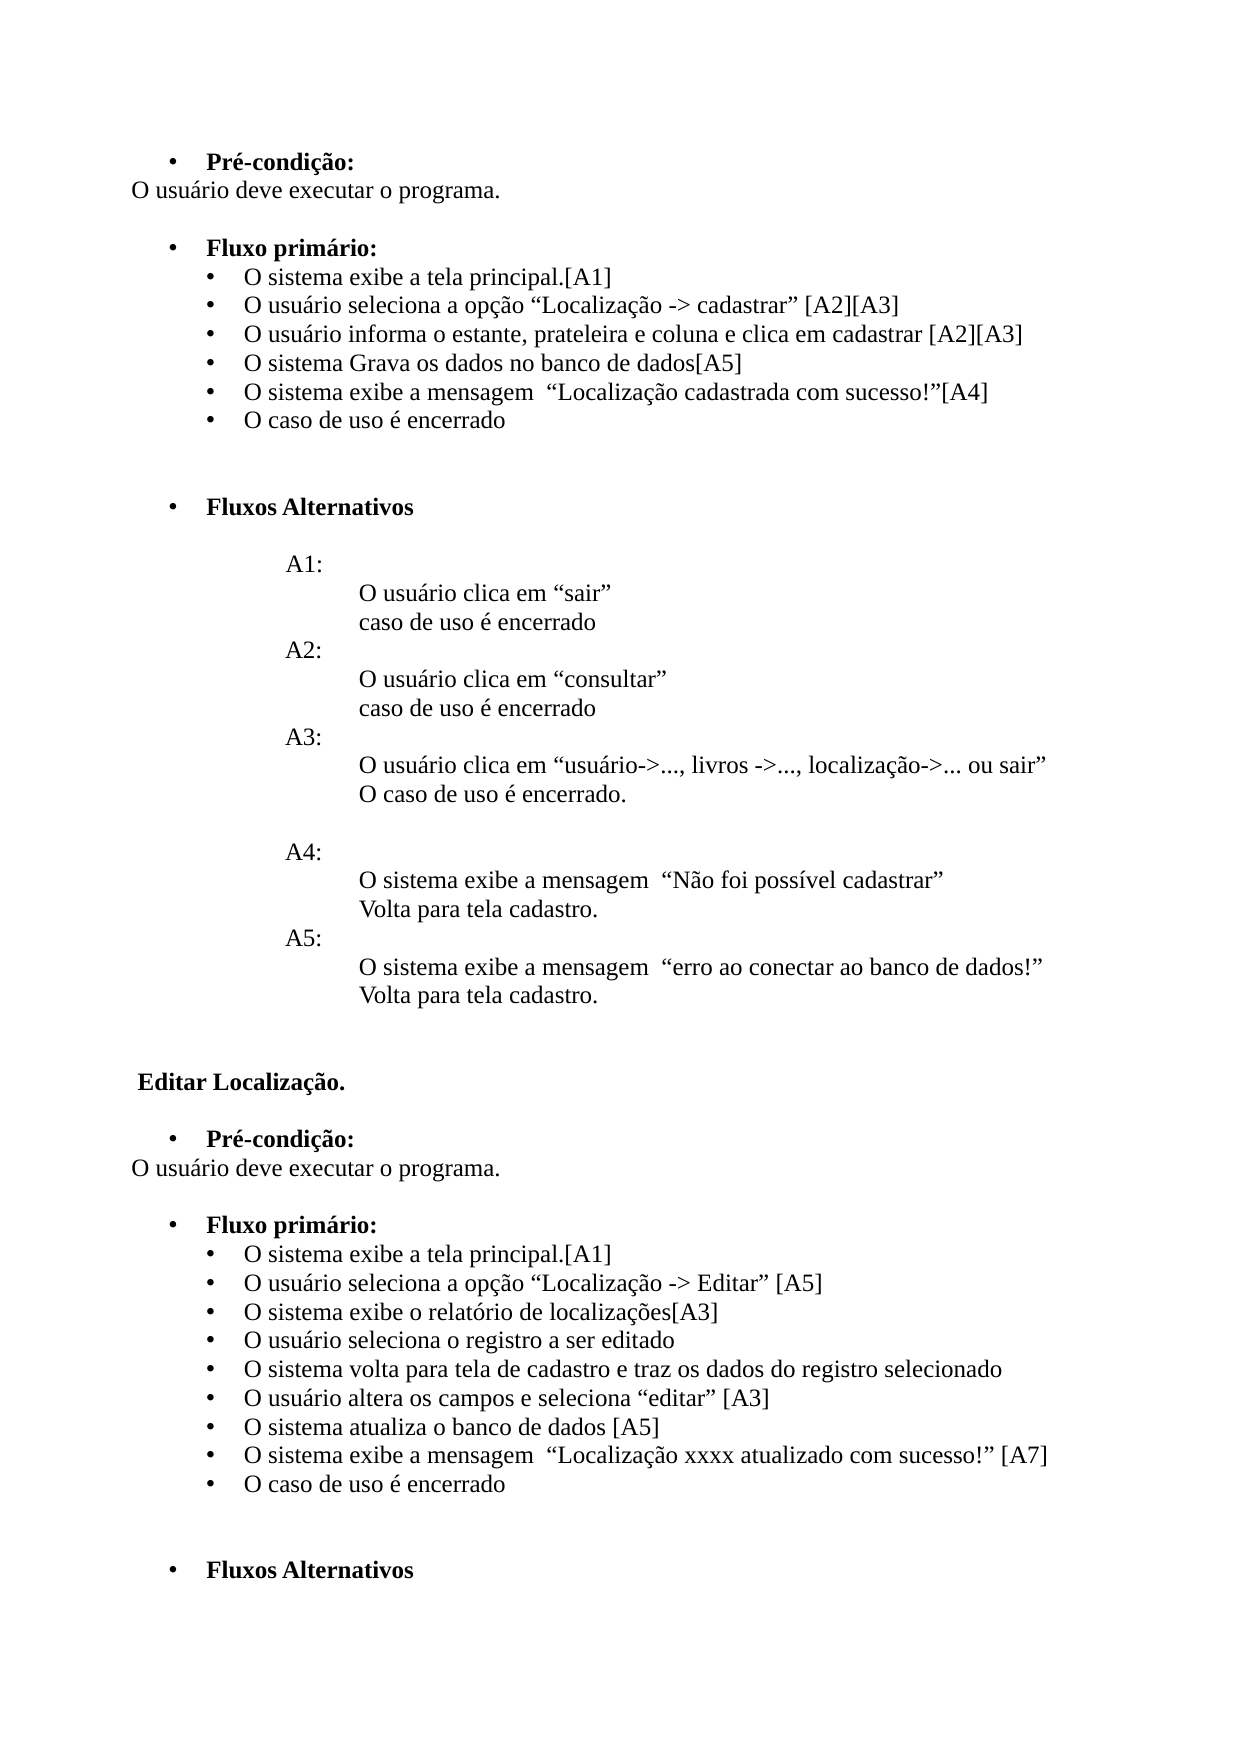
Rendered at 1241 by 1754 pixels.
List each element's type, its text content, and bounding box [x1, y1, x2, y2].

list Pré-condição: [169, 147, 1123, 176]
list O usuário informa o estante, prateleira e coluna e clica em cadastrar [A2][A3] [206, 319, 1123, 348]
text O usuário clica em “usuário->..., livros ->..., localização->... ou sair” [249, 751, 1123, 779]
list O sistema Grava os dados no banco de dados[A5] [206, 348, 1123, 377]
list O usuário altera os campos e seleciona “editar” [A3] [206, 1383, 1123, 1412]
text caso de uso é encerrado [249, 607, 1123, 636]
text A4: [249, 837, 1123, 866]
list O sistema exibe a tela principal.[A1] [206, 1239, 1123, 1268]
list O sistema exibe a tela principal.[A1] [206, 262, 1123, 291]
list O caso de uso é encerrado [206, 406, 1123, 434]
text O sistema exibe a mensagem “Não foi possível cadastrar” [249, 866, 1123, 894]
text A5: [249, 923, 1123, 952]
list O sistema exibe a mensagem “Localização xxxx atualizado com sucesso!” [A7] [206, 1441, 1123, 1469]
text O usuário deve executar o programa. [131, 176, 1123, 204]
text O usuário clica em “consultar” [249, 664, 1123, 693]
text Volta para tela cadastro. [249, 894, 1123, 923]
text A1: [249, 549, 1123, 578]
list O sistema atualiza o banco de dados [A5] [206, 1412, 1123, 1441]
list Fluxos Alternativos [169, 492, 1123, 521]
text caso de uso é encerrado [249, 693, 1123, 722]
text Editar Localização. [131, 1067, 1123, 1096]
list O usuário seleciona a opção “Localização -> Editar” [A5] [206, 1268, 1123, 1297]
text Volta para tela cadastro. [249, 981, 1123, 1009]
list O usuário seleciona a opção “Localização -> cadastrar” [A2][A3] [206, 291, 1123, 319]
list O sistema exibe o relatório de localizações[A3] [206, 1297, 1123, 1326]
list O sistema volta para tela de cadastro e traz os dados do registro selecionado [206, 1354, 1123, 1383]
text O caso de uso é encerrado. [249, 779, 1123, 808]
list Pré-condição: [169, 1124, 1123, 1153]
list Fluxo primário: [169, 233, 1123, 262]
text O usuário clica em “sair” [249, 578, 1123, 607]
list O caso de uso é encerrado [206, 1469, 1123, 1498]
text O usuário deve executar o programa. [131, 1153, 1123, 1182]
list O usuário seleciona o registro a ser editado [206, 1326, 1123, 1354]
text A2: [249, 636, 1123, 664]
list Fluxos Alternativos [169, 1556, 1123, 1584]
text A3: [249, 722, 1123, 751]
list O sistema exibe a mensagem “Localização cadastrada com sucesso!”[A4] [206, 377, 1123, 406]
list Fluxo primário: [169, 1211, 1123, 1239]
text O sistema exibe a mensagem “erro ao conectar ao banco de dados!” [249, 952, 1123, 981]
